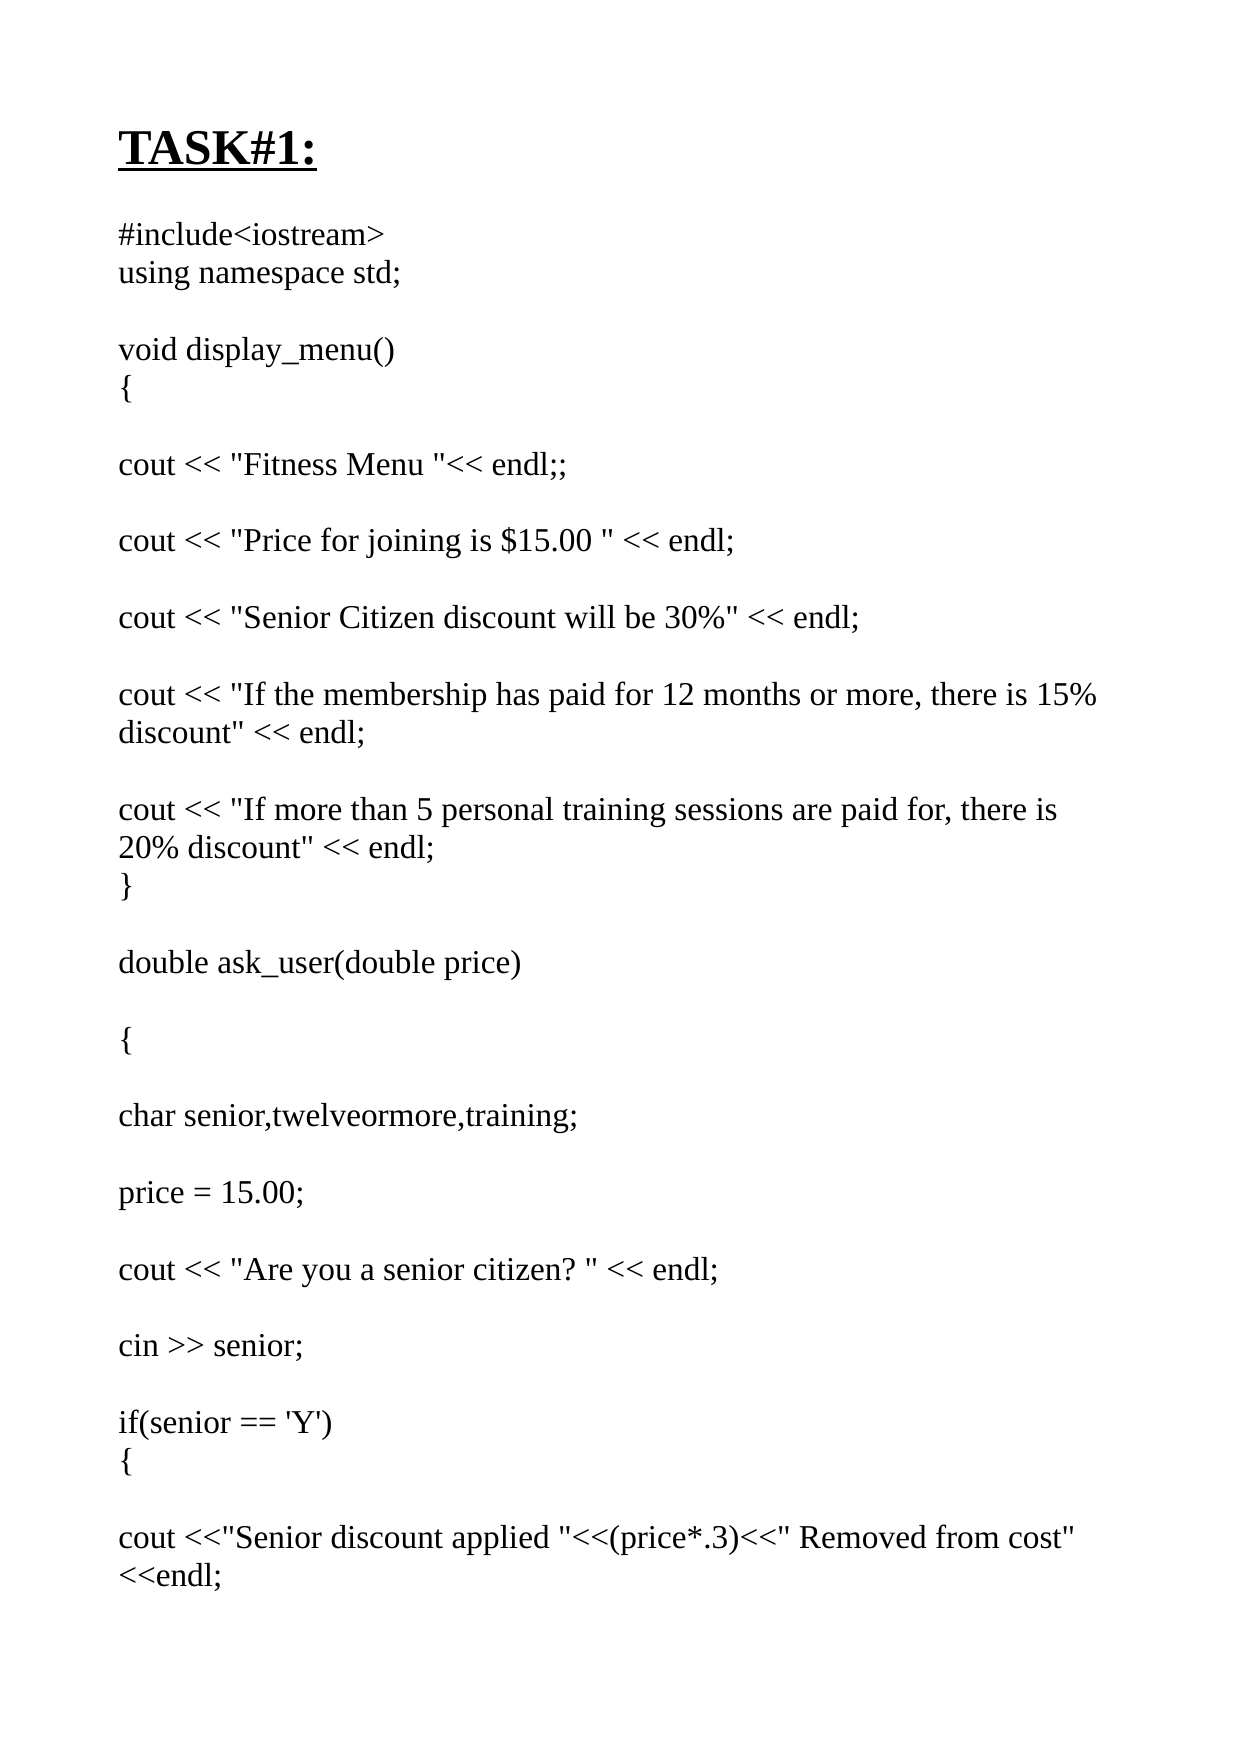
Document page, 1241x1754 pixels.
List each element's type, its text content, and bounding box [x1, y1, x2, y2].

text cout <<"Senior discount applied "<<(price*.3)<<" Removed from cost" <<endl; [118, 1517, 1122, 1594]
text } [118, 866, 1122, 904]
text double ask_user(double price) [118, 942, 1122, 981]
text cout << "If more than 5 personal training sessions are paid for, there is 20% discount" << endl; [118, 789, 1122, 866]
text { [118, 1019, 1122, 1057]
text cout << "Fitness Menu "<< endl;; [118, 444, 1122, 482]
text { [118, 367, 1122, 406]
text #include<iostream> [118, 214, 1122, 252]
text { [118, 1441, 1122, 1479]
text void display_menu() [118, 329, 1122, 367]
text cout << "Price for joining is $15.00 " << endl; [118, 521, 1122, 559]
text price = 15.00; [118, 1172, 1122, 1211]
text cout << "Are you a senior citizen? " << endl; [118, 1249, 1122, 1287]
text if(senior == 'Y') [118, 1402, 1122, 1441]
text cout << "Senior Citizen discount will be 30%" << endl; [118, 597, 1122, 636]
text cin >> senior; [118, 1326, 1122, 1364]
text cout << "If the membership has paid for 12 months or more, there is 15% discount" << endl; [118, 674, 1122, 751]
text TASK#1: [118, 118, 1122, 176]
text char senior,twelveormore,training; [118, 1096, 1122, 1134]
text using namespace std; [118, 252, 1122, 291]
